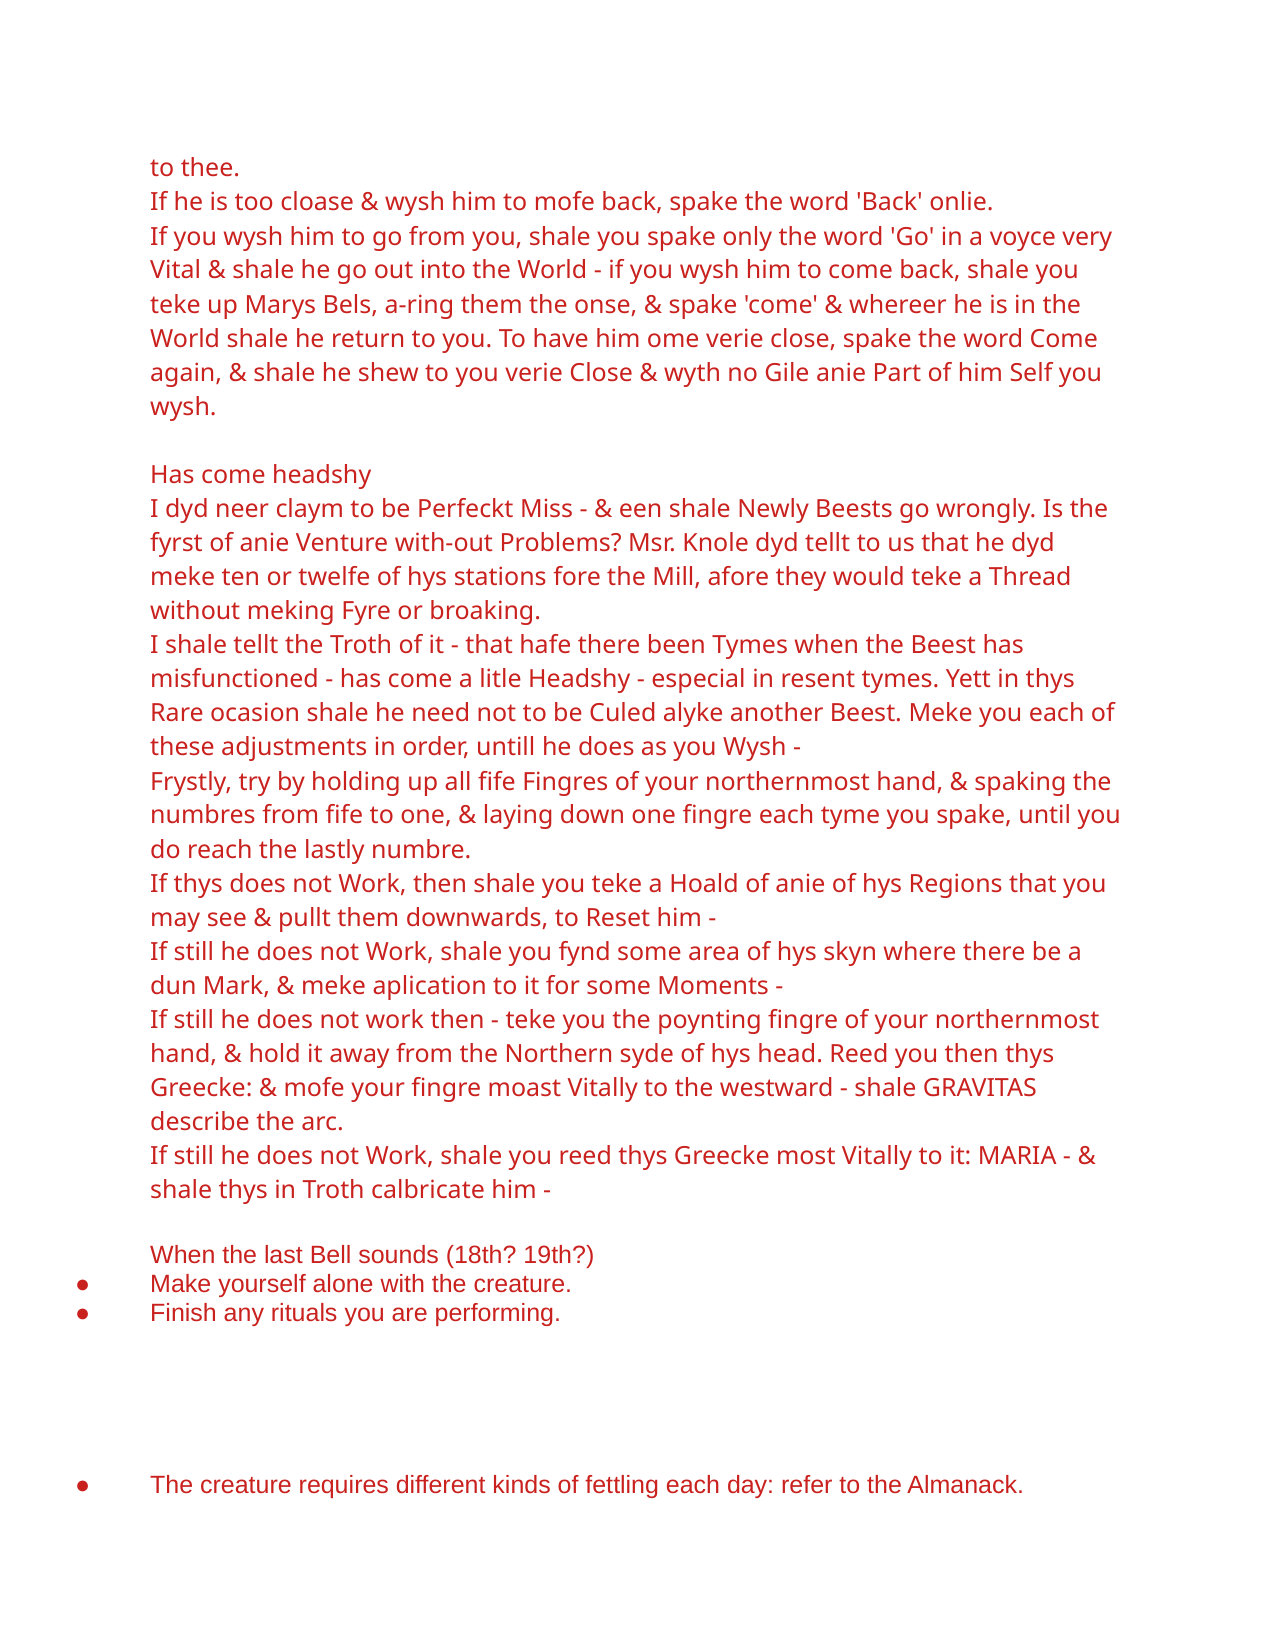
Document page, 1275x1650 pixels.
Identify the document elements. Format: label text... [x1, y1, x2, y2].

list Finish any rituals you are performing. [75, 1297, 1125, 1326]
text I shale tellt the Troth of it - that hafe there been Tymes when the Beest has misfunctioned - has come a litle Headshy - especial in resent tymes. Yett in thys Rare ocasion shale he need not to be Culed alyke another Beest. Meke you each of these adjustments in order, untill he does as you Wysh - [150, 627, 1125, 763]
text If thys does not Work, then shale you teke a Hoald of anie of hys Regions that you may see & pullt them downwards, to Reset him - [150, 865, 1125, 933]
text If he is too cloase & wysh him to mofe back, spake the word 'Back' onlie. [150, 184, 1125, 218]
text If still he does not Work, shale you fynd some area of hys skyn where there be a dun Mark, & meke aplication to it for some Moments - [150, 933, 1125, 1002]
text Frystly, try by holding up all fife Fingres of your northernmost hand, & spaking the numbres from fife to one, & laying down one fingre each tyme you spake, until you do reach the lastly numbre. [150, 763, 1125, 865]
text to thee. [150, 150, 1125, 184]
text I dyd neer claym to be Perfeckt Miss - & een shale Newly Beests go wrongly. Is the fyrst of anie Venture with-out Problems? Msr. Knole dyd tellt to us that he dyd meke ten or twelfe of hys stations fore the Mill, afore they would teke a Thread without meking Fyre or broaking. [150, 491, 1125, 627]
text If still he does not Work, shale you reed thys Greecke most Vitally to it: MARIA - & shale thys in Troth calbricate him - [150, 1138, 1125, 1206]
text Has come headshy [150, 457, 1125, 491]
text If still he does not work then - teke you the poynting fingre of your northernmost hand, & hold it away from the Northern syde of hys head. Reed you then thys Greecke: & mofe your fingre moast Vitally to the westward - shale GRAVITAS describe the arc. [150, 1002, 1125, 1138]
list Make yourself alone with the creature. [75, 1269, 1125, 1297]
text When the last Bell sounds (18th? 19th?) [150, 1240, 1125, 1269]
text If you wysh him to go from you, shale you spake only the word 'Go' in a voyce very Vital & shale he go out into the World - if you wysh him to come back, shale you teke up Marys Bels, a-ring them the onse, & spake 'come' & whereer he is in the World shale he return to you. To have him ome verie close, spake the word Come again, & shale he shew to you verie Close & wyth no Gile anie Part of him Self you wysh. [150, 218, 1125, 422]
list The creature requires different kinds of fettling each day: refer to the Almanack. [75, 1470, 1125, 1499]
